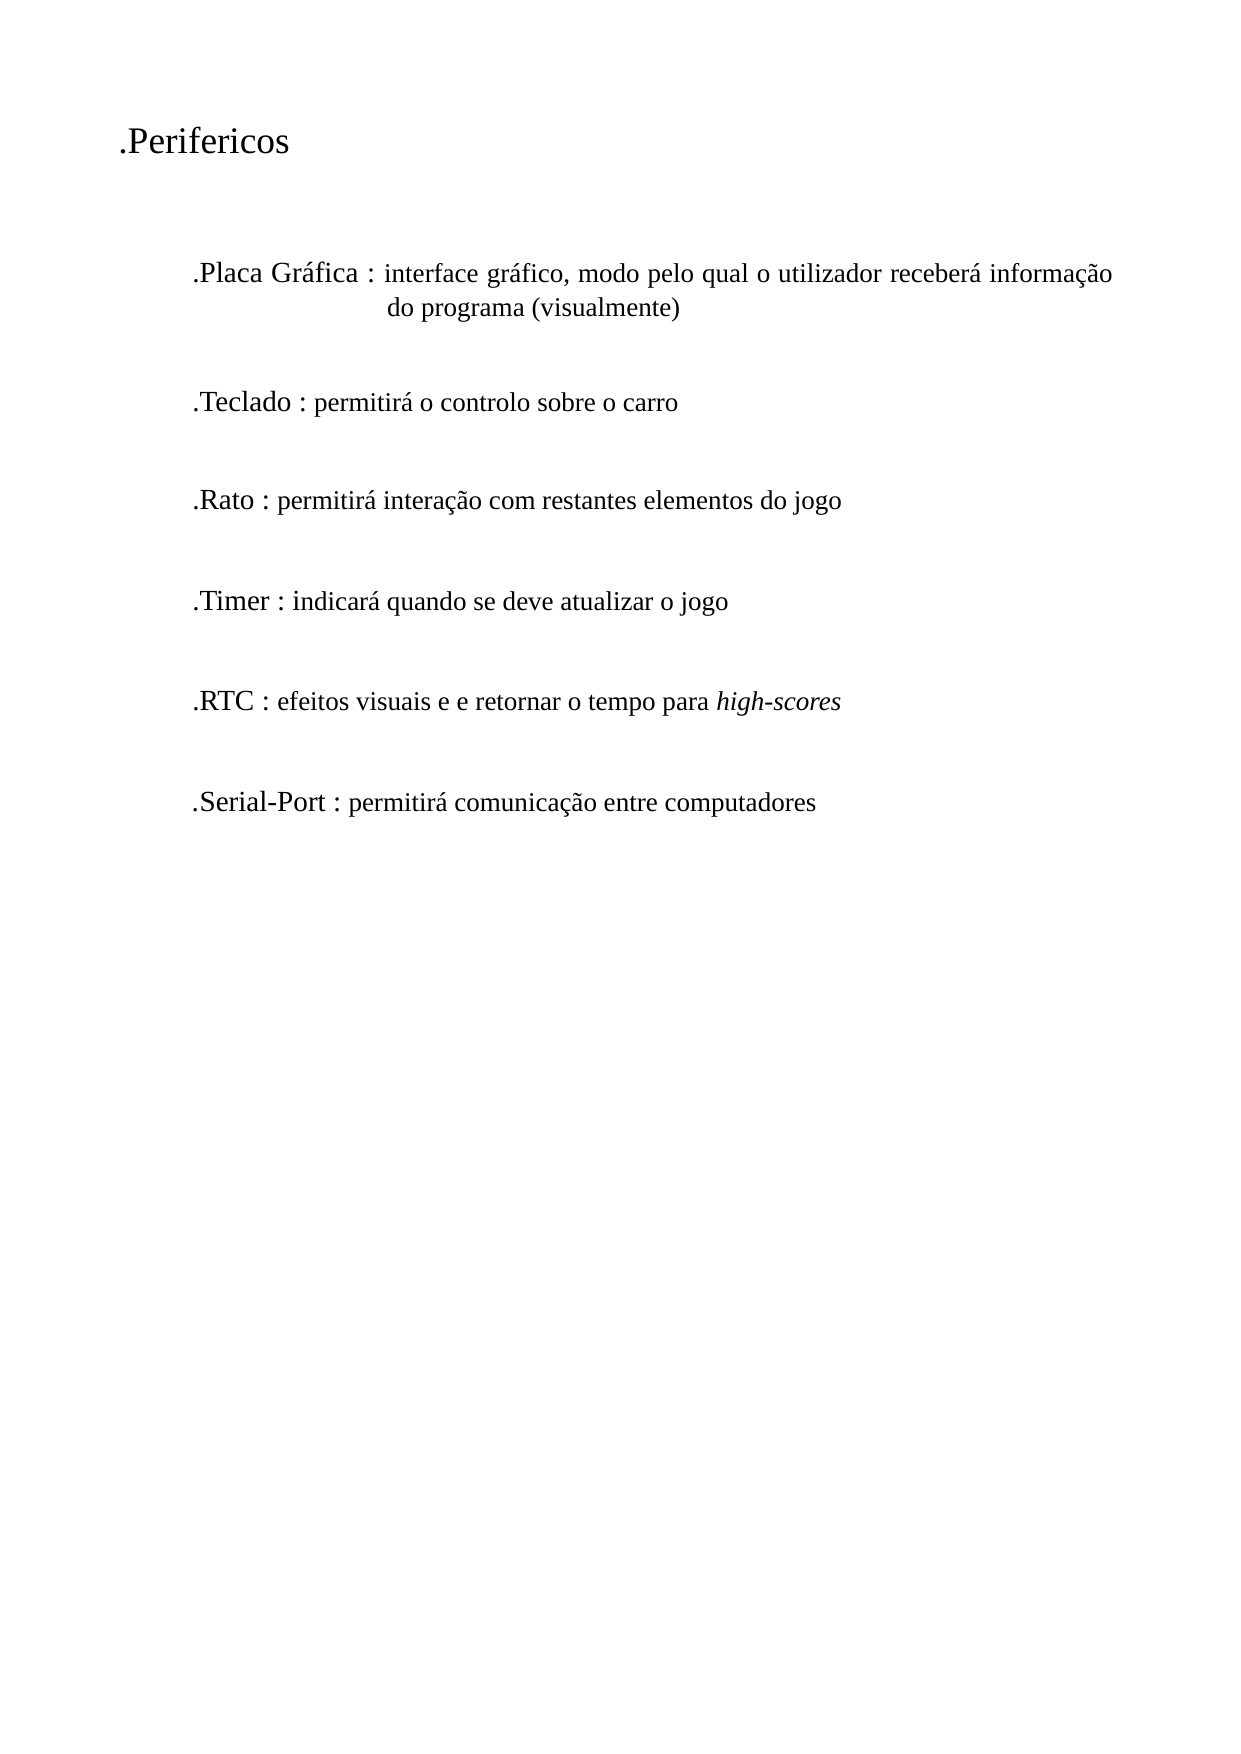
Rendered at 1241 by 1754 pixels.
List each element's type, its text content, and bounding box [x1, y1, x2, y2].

text .RTC : efeitos visuais e e retornar o tempo para high-scores [118, 683, 1122, 717]
text .Serial-Port : permitirá comunicação entre computadores [118, 784, 1122, 818]
text .Timer : indicará quando se deve atualizar o jogo [118, 583, 1122, 616]
text .Teclado : permitirá o controlo sobre o carro [118, 384, 1122, 418]
text .Placa Gráfica : interface gráfico, modo pelo qual o utilizador receberá informação do programa (visualmente) [118, 247, 1122, 322]
text .Perifericos [118, 118, 1122, 161]
text .Rato : permitirá interação com restantes elementos do jogo [118, 482, 1122, 516]
